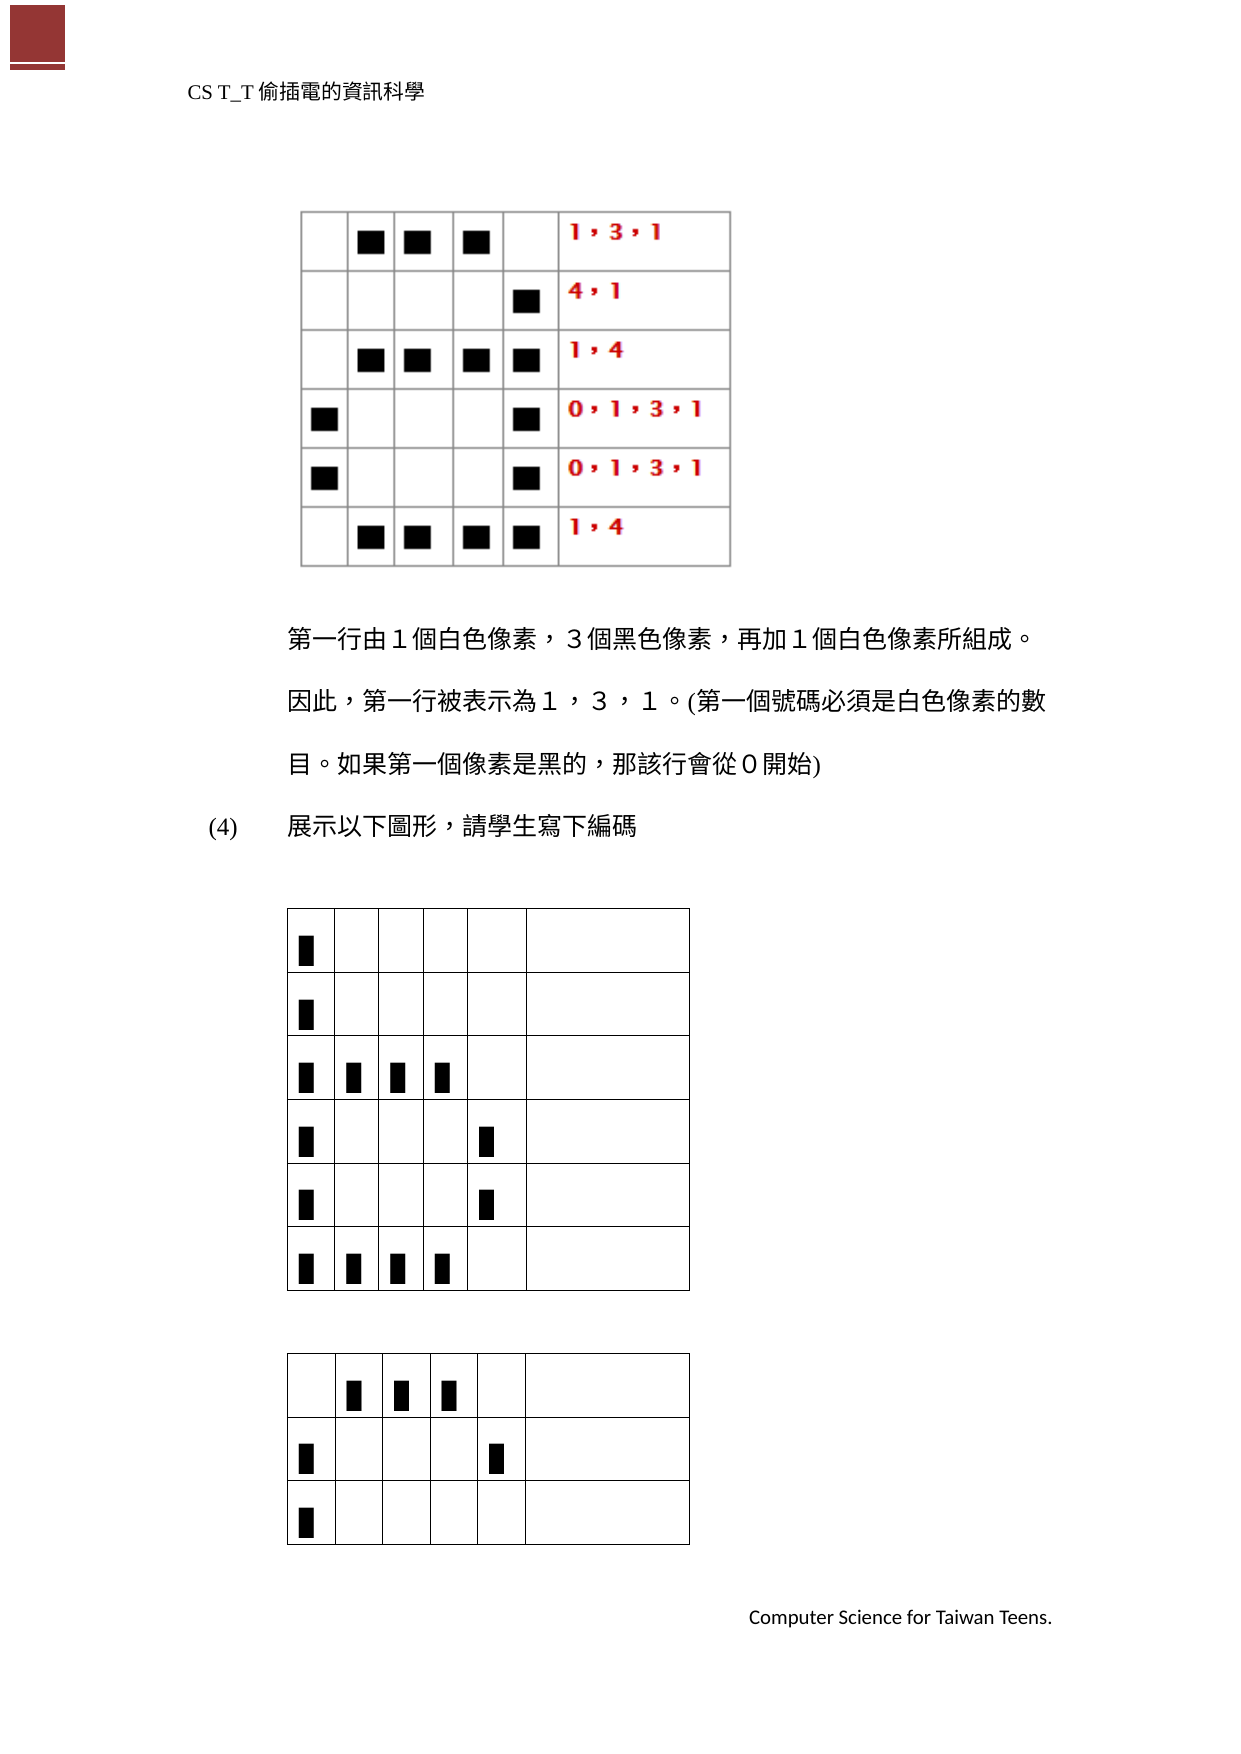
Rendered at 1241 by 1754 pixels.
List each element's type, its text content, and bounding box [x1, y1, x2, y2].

table_cell [527, 1227, 689, 1289]
table_header [288, 1354, 335, 1417]
table_cell [478, 1481, 525, 1544]
table_cell [336, 1418, 382, 1480]
table_cell [335, 973, 378, 1035]
table_header █ [336, 1354, 382, 1417]
table_cell █ [478, 1418, 525, 1480]
table_header [335, 909, 378, 972]
table_cell █ [288, 1036, 334, 1099]
table_header [478, 1354, 525, 1417]
table_cell █ [288, 1227, 334, 1289]
table_cell █ [468, 1100, 526, 1162]
table_cell █ [335, 1227, 378, 1289]
table_header [424, 909, 467, 972]
table_cell [383, 1481, 430, 1544]
table_header █ [288, 909, 334, 972]
table_cell █ [424, 1227, 467, 1289]
table_cell █ [335, 1036, 378, 1099]
table_cell [468, 1036, 526, 1099]
table_cell █ [288, 1481, 335, 1544]
table_cell █ [288, 973, 334, 1035]
table_cell █ [468, 1164, 526, 1226]
table_cell █ [288, 1164, 334, 1226]
table_cell [335, 1100, 378, 1162]
table_cell [527, 973, 689, 1035]
table_cell █ [288, 1100, 334, 1162]
list 展示以下圖形，請學生寫下編碼 [237, 783, 1053, 908]
table_cell █ [379, 1227, 423, 1289]
table_header █ [431, 1354, 477, 1417]
table_cell █ [424, 1036, 467, 1099]
table_cell [383, 1418, 430, 1480]
table_cell [527, 1100, 689, 1162]
table_cell [424, 1164, 467, 1226]
table_cell [379, 973, 423, 1035]
table_cell [335, 1164, 378, 1226]
table_header [379, 909, 423, 972]
table_cell [526, 1481, 689, 1544]
table_cell █ [379, 1036, 423, 1099]
table_cell [527, 1036, 689, 1099]
table_cell [379, 1164, 423, 1226]
table_cell [527, 1164, 689, 1226]
table_cell [431, 1418, 477, 1480]
table_header █ [383, 1354, 430, 1417]
table_cell [379, 1100, 423, 1162]
table_header [527, 909, 689, 972]
table_header [468, 909, 526, 972]
table_cell [468, 1227, 526, 1289]
list 第一行由１個白色像素，３個黑色像素，再加１個白色像素所組成。因此，第一行被表示為１，３，１。(第一個號碼必須是白色像素的數目。如果第一個像素是黑的，那該行會從０開始) [237, 158, 1053, 783]
table_cell [526, 1418, 689, 1480]
table_cell [431, 1481, 477, 1544]
table_cell [424, 1100, 467, 1162]
table_cell █ [288, 1418, 335, 1480]
table_cell [424, 973, 467, 1035]
table_cell [336, 1481, 382, 1544]
table_header [526, 1354, 689, 1417]
table_cell [468, 973, 526, 1035]
